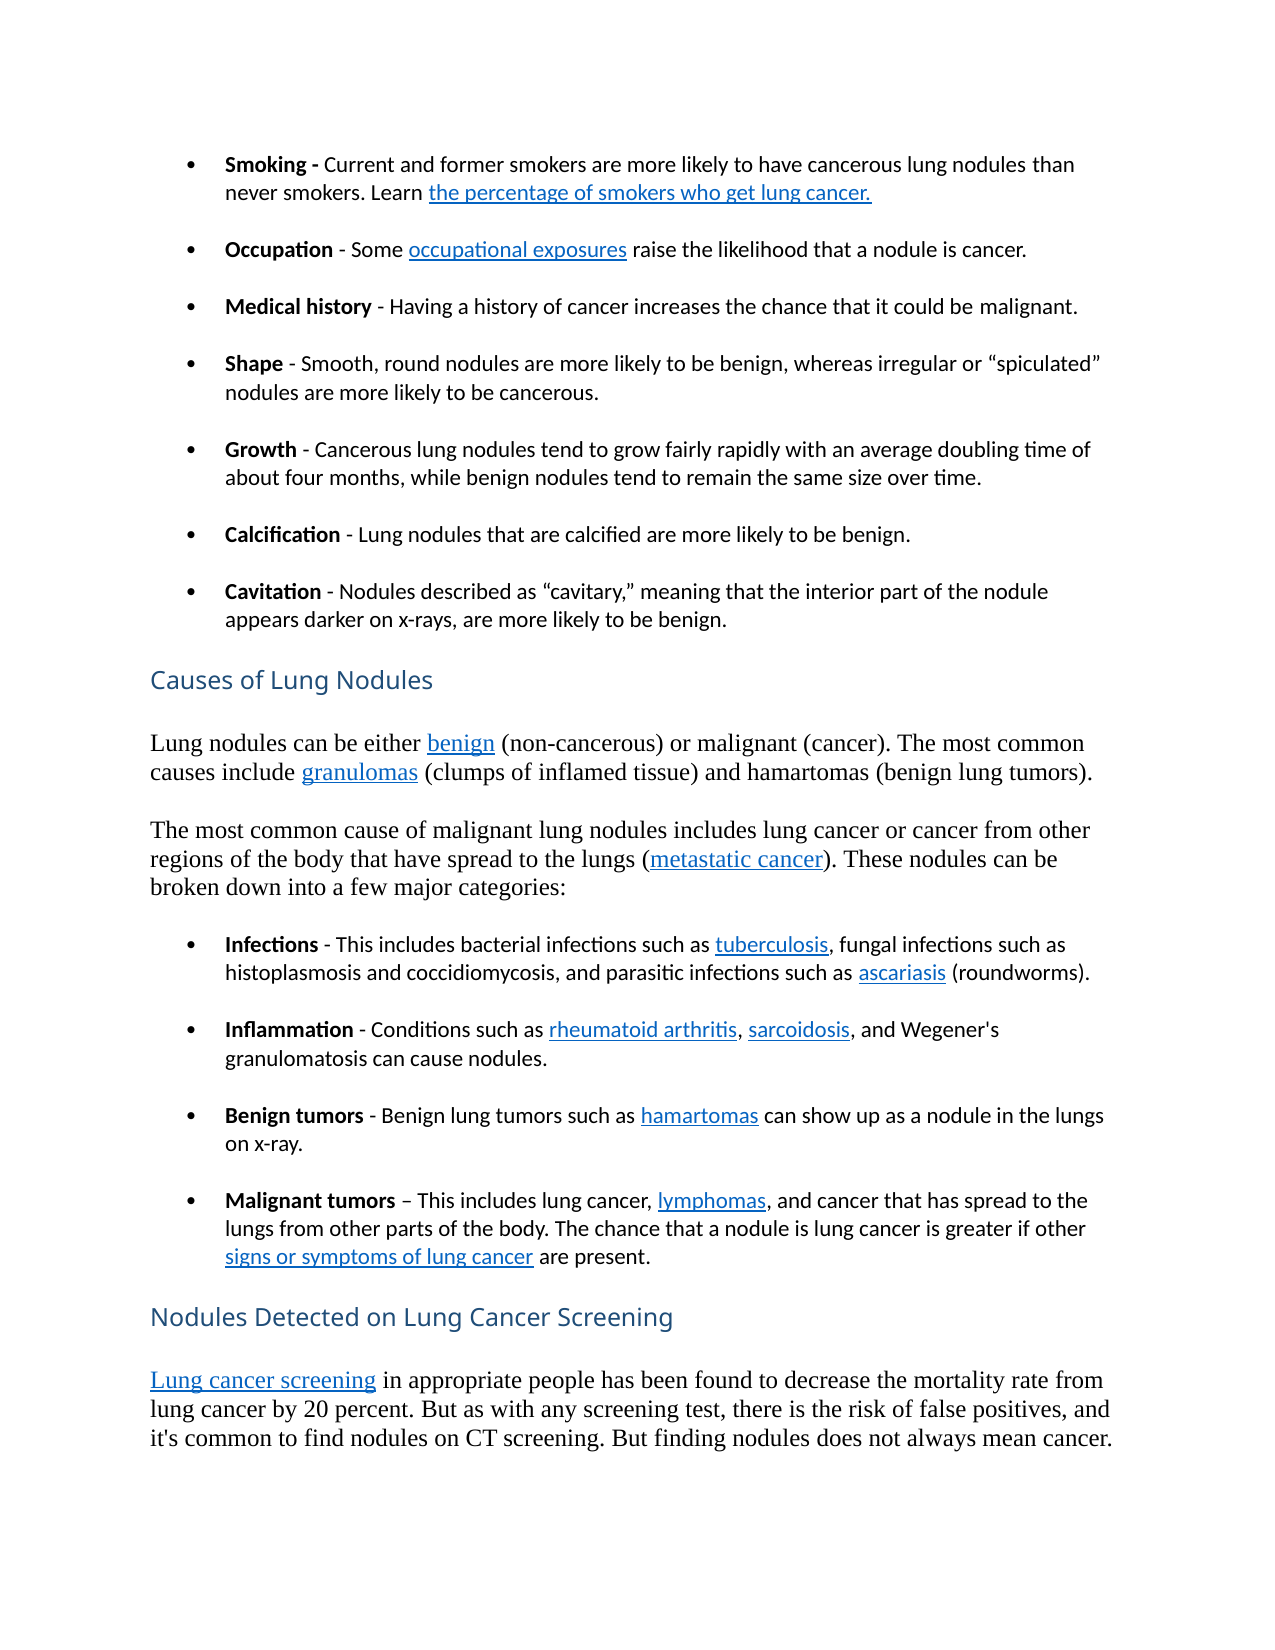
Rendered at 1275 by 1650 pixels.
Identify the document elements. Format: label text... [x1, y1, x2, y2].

subtitle Nodules Detected on Lung Cancer Screening [150, 1299, 1125, 1333]
text The most common cause of malignant lung nodules includes lung cancer or cancer from other regions of the body that have spread to the lungs (metastatic cancer). These nodules can be broken down into a few major categories: [150, 815, 1125, 901]
list Cavitation - Nodules described as “cavitary,” meaning that the interior part of the nodule appears darker on x-rays, are more likely to be benign. [187, 577, 1125, 633]
list Growth - Cancerous lung nodules tend to grow fairly rapidly with an average doubling time of about four months, while benign nodules tend to remain the same size over time. [187, 435, 1125, 491]
list Smoking - Current and former smokers are more likely to have cancerous lung nodules than never smokers. Learn the percentage of smokers who get lung cancer. [187, 150, 1125, 206]
list Calcification - Lung nodules that are calcified are more likely to be benign. [187, 520, 1125, 548]
list Infections - This includes bacterial infections such as tuberculosis, fungal infections such as histoplasmosis and coccidiomycosis, and parasitic infections such as ascariasis (roundworms). [187, 930, 1125, 986]
list Malignant tumors – This includes lung cancer, lymphomas, and cancer that has spread to the lungs from other parts of the body. The chance that a nodule is lung cancer is greater if other signs or symptoms of lung cancer are present. [187, 1186, 1125, 1270]
list Benign tumors - Benign lung tumors such as hamartomas can show up as a nodule in the lungs on x-ray. [187, 1101, 1125, 1157]
list Shape - Smooth, round nodules are more likely to be benign, whereas irregular or “spiculated” nodules are more likely to be cancerous. [187, 349, 1125, 406]
list Medical history - Having a history of cancer increases the chance that it could be malignant. [187, 292, 1125, 320]
text Lung cancer screening in appropriate people has been found to decrease the mortality rate from lung cancer by 20 percent. But as with any screening test, there is the risk of false positives, and it's common to find nodules on CT screening. But finding nodules does not always mean cancer. [150, 1365, 1125, 1451]
list Inflammation - Conditions such as rheumatoid arthritis, sarcoidosis, and Wegener's granulomatosis can cause nodules. [187, 1016, 1125, 1072]
subtitle Causes of Lung Nodules [150, 662, 1125, 696]
list Occupation - Some occupational exposures raise the likelihood that a nodule is cancer. [187, 235, 1125, 263]
text Lung nodules can be either benign (non-cancerous) or malignant (cancer). The most common causes include granulomas (clumps of inflamed tissue) and hamartomas (benign lung tumors). [150, 728, 1125, 786]
